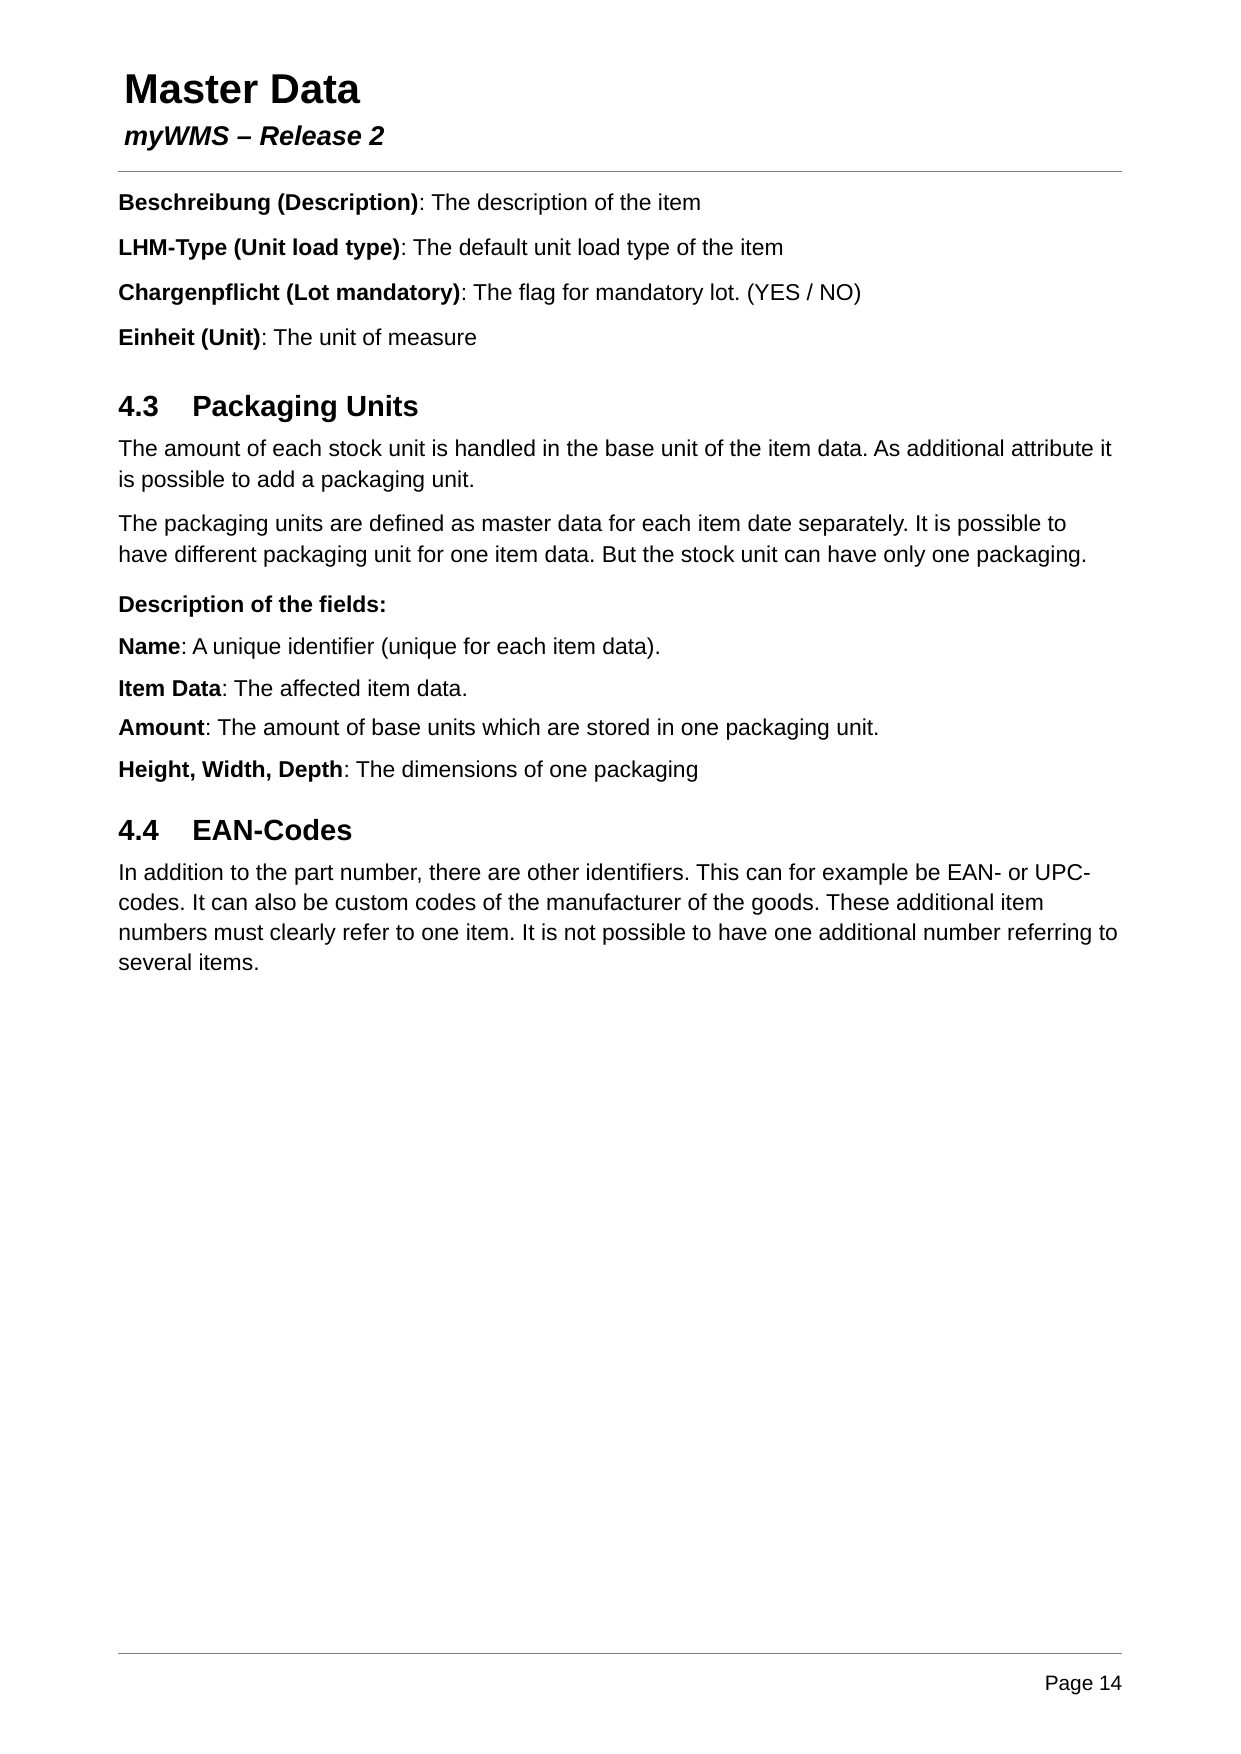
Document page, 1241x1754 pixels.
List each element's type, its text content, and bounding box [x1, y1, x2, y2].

text Item Data: The affected item data. [118, 675, 1122, 702]
text The amount of each stock unit is handled in the base unit of the item data. As additional attribute it is possible to add a packaging unit. [118, 435, 1122, 492]
text Einheit (Unit): The unit of measure [118, 324, 1122, 350]
text Chargenpflicht (Lot mandatory): The flag for mandatory lot. (YES / NO) [118, 279, 1122, 305]
text Description of the fields: [118, 591, 1122, 618]
text Beschreibung (Description): The description of the item [118, 189, 1122, 216]
text Height, Width, Depth: The dimensions of one packaging [118, 756, 1122, 782]
text Amount: The amount of base units which are stored in one packaging unit. [118, 714, 1122, 740]
subtitle Packaging Units [118, 389, 1122, 423]
text LHM-Type (Unit load type): The default unit load type of the item [118, 234, 1122, 260]
subtitle EAN-Codes [118, 813, 1122, 846]
text The packaging units are defined as master data for each item date separately. It is possible to have different packaging unit for one item data. But the stock unit can have only one packaging. [118, 510, 1122, 567]
text Name: A unique identifier (unique for each item data). [118, 633, 1122, 660]
text In addition to the part number, there are other identifiers. This can for example be EAN- or UPC-codes. It can also be custom codes of the manufacturer of the goods. These additional item numbers must clearly refer to one item. It is not possible to have one additional number referring to several items. [118, 859, 1122, 976]
